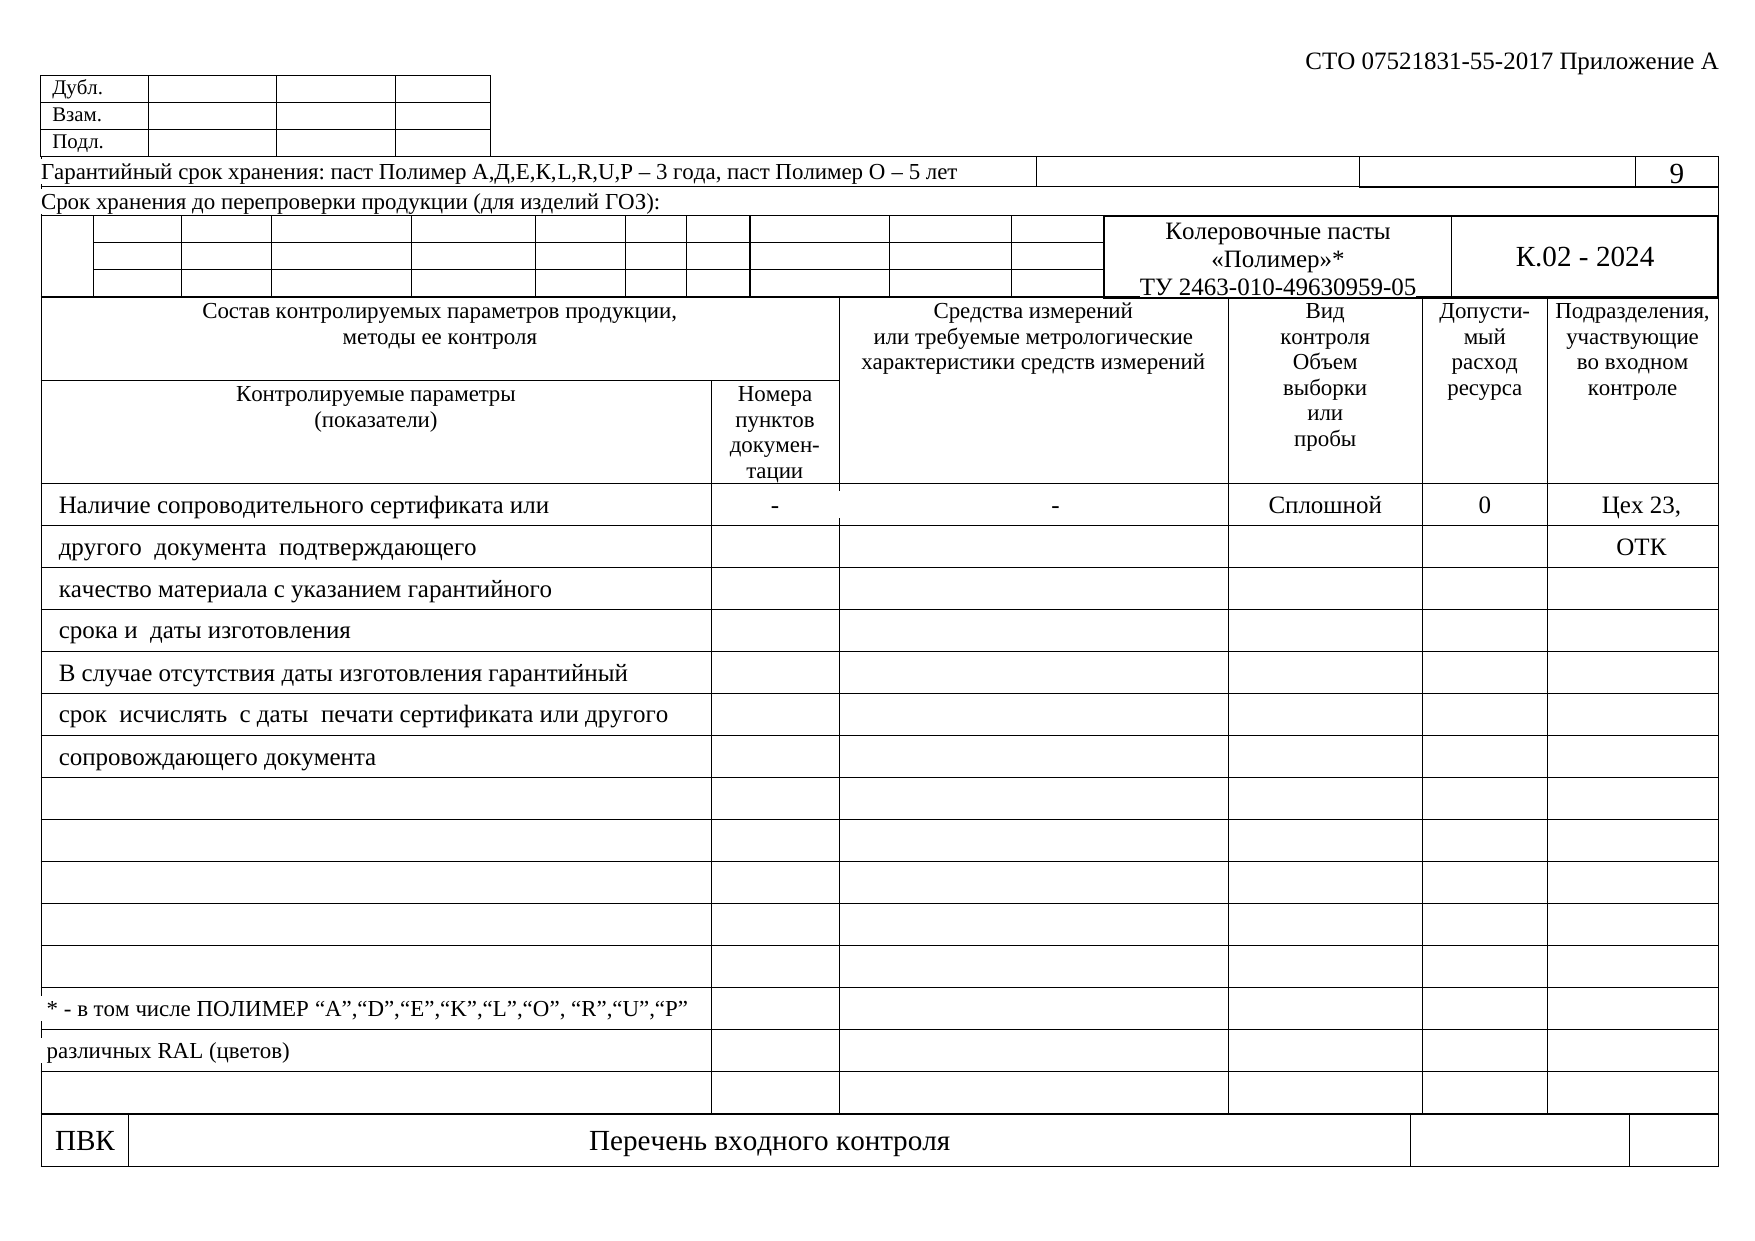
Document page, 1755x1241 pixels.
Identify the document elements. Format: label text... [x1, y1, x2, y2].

table_header Дубл. [41, 76, 148, 102]
table_cell [1229, 904, 1422, 945]
table_cell [840, 1030, 1228, 1071]
table_cell [1229, 568, 1422, 609]
table_cell [1360, 157, 1635, 186]
table_cell [1423, 862, 1547, 903]
table_cell [840, 736, 1228, 777]
table_cell [840, 820, 1228, 861]
table_cell [182, 270, 271, 296]
table_cell [1423, 1030, 1547, 1071]
table_cell Колеровочные пасты «Полимер»* ТУ 2463-010-49630959-05 [1105, 217, 1211, 296]
table_cell [840, 568, 1228, 609]
table_cell Номера пунктов докумен- тации [803, 381, 839, 483]
table_header [396, 76, 490, 102]
table_cell [42, 820, 711, 861]
table_cell К.02 - 2024 [1452, 217, 1717, 296]
table_cell [890, 216, 1011, 242]
table_cell [1548, 1030, 1718, 1071]
table_header [1253, 75, 1718, 102]
table_cell [42, 1072, 711, 1113]
table_cell [786, 102, 1718, 156]
table_cell [182, 216, 271, 242]
table_cell сопровождающего документа [42, 736, 711, 777]
table_header [711, 75, 1253, 102]
table_cell [42, 778, 711, 819]
table_cell [1548, 610, 1718, 651]
table_cell Гарантийный срок хранения: паст Полимер А,Д,Е,К,L,R,U,P – 3 года, паст Полимер О – 5 лет [42, 157, 1036, 186]
table_cell [149, 130, 276, 156]
table_cell [1423, 694, 1547, 735]
table_cell [712, 694, 839, 735]
table_cell [42, 216, 93, 296]
table_cell Срок хранения до перепроверки продукции (для изделий ГОЗ): [42, 187, 1718, 215]
table_cell [1423, 946, 1547, 987]
table_cell [712, 1030, 839, 1071]
table_cell Допусти-мый расход ресурса [1423, 299, 1547, 483]
table_cell [840, 610, 1228, 651]
text СТО 07521831-55-2017 Приложение А [29, 47, 1305, 75]
table_cell [1229, 988, 1422, 1029]
table_cell Подразделения, участвующие во входном контроле [1548, 299, 1718, 483]
table_cell [687, 243, 749, 269]
table_cell [840, 694, 1228, 735]
table_cell [687, 216, 749, 242]
table_cell [1229, 862, 1422, 903]
table_cell [412, 216, 535, 242]
table_cell [712, 736, 839, 777]
table_cell ПВК [42, 1115, 128, 1166]
table_cell [751, 243, 889, 269]
table_cell [626, 216, 686, 242]
table_cell [1548, 568, 1718, 609]
table_cell [1548, 778, 1718, 819]
table_cell качество материала с указанием гарантийного [42, 568, 711, 609]
table_cell [626, 270, 686, 296]
table_cell [840, 652, 1228, 693]
table_cell [1012, 243, 1103, 269]
table_cell [712, 526, 839, 567]
table_cell [751, 216, 889, 242]
table_cell В случае отсутствия даты изготовления гарантийный [42, 652, 711, 693]
table_cell [277, 103, 395, 129]
table_cell [1548, 820, 1718, 861]
table_cell [42, 946, 711, 987]
table_cell [1423, 904, 1547, 945]
table_cell [712, 988, 839, 1029]
table_cell [1423, 778, 1547, 819]
table_cell [712, 610, 839, 651]
table_cell [840, 988, 1228, 1029]
table_cell [1423, 652, 1547, 693]
table_cell [1423, 736, 1547, 777]
table_cell [272, 270, 411, 296]
table_cell [1229, 694, 1422, 735]
table_cell [94, 243, 181, 269]
table_cell [536, 243, 625, 269]
table_cell [1229, 736, 1422, 777]
table_cell [412, 270, 535, 296]
table_cell [626, 243, 686, 269]
table_cell другого документа подтверждающего [42, 526, 711, 567]
table_cell [149, 103, 276, 129]
table_header [491, 75, 711, 102]
table_cell [1548, 1072, 1718, 1113]
table_cell [42, 904, 711, 945]
table_cell [840, 1072, 1228, 1113]
table_cell [1423, 988, 1547, 1029]
table_cell [1012, 270, 1103, 296]
table_cell [1630, 1115, 1718, 1166]
table_cell [1229, 610, 1422, 651]
table_cell [890, 243, 1011, 269]
table_cell срока и даты изготовления [42, 610, 711, 651]
table_cell [840, 862, 1228, 903]
table_cell [182, 243, 271, 269]
table_cell Состав контролируемых параметров продукции, методы ее контроля [42, 298, 839, 380]
table_cell Наличие сопроводительного сертификата или [42, 484, 711, 525]
table_cell [712, 1072, 839, 1113]
table_cell [751, 270, 889, 296]
table_cell Номера пунктов докумен- тации [712, 381, 746, 483]
table_cell [1229, 652, 1422, 693]
table_cell [1548, 862, 1718, 903]
table_cell [712, 946, 839, 987]
table_cell Контролируемые параметры (показатели) [42, 381, 711, 483]
table_cell [1411, 1115, 1629, 1166]
table_cell [712, 778, 839, 819]
table_cell [1229, 946, 1422, 987]
table_cell [491, 129, 786, 156]
table_cell [1037, 157, 1359, 186]
table_cell [712, 568, 839, 609]
table_cell срок исчислять с даты печати сертификата или другого [42, 694, 711, 735]
table_cell [491, 102, 786, 129]
table_cell [1423, 820, 1547, 861]
table_cell различных RAL (цветов) [42, 1030, 711, 1071]
table_cell [687, 270, 749, 296]
table_header [277, 76, 395, 102]
table_cell [396, 103, 490, 129]
table_cell [1423, 568, 1547, 609]
table_cell Цех 23, [1548, 484, 1718, 525]
table_cell Перечень входного контроля [129, 1115, 1410, 1166]
table_cell Подл. [41, 130, 148, 156]
table_cell [272, 216, 411, 242]
table_cell [840, 778, 1228, 819]
table_cell [1229, 820, 1422, 861]
table_cell [94, 216, 181, 242]
table_cell [712, 652, 839, 693]
table_cell [712, 862, 839, 903]
table_cell [1423, 610, 1547, 651]
table_cell [712, 904, 839, 945]
table_cell [1548, 694, 1718, 735]
table_cell [277, 130, 395, 156]
table_cell [712, 820, 839, 861]
table_cell [1423, 1072, 1547, 1113]
table_cell Вид контроля Объем выборки или пробы [1229, 299, 1422, 483]
table_cell [890, 270, 1011, 296]
table_cell [1423, 526, 1547, 567]
table_cell [1229, 778, 1422, 819]
table_cell [1229, 526, 1422, 567]
table_cell 9 [1636, 157, 1718, 186]
table_header [149, 76, 276, 102]
table_cell [412, 243, 535, 269]
table_cell [1548, 652, 1718, 693]
table_cell - [840, 484, 1228, 525]
table_cell Сплошной [1229, 484, 1422, 525]
table_cell [1548, 946, 1718, 987]
table_cell Взам. [41, 103, 148, 129]
table_cell [1229, 1030, 1422, 1071]
table_cell [536, 270, 625, 296]
table_cell [396, 130, 490, 156]
table_cell [1548, 988, 1718, 1029]
table_cell [1548, 736, 1718, 777]
table_cell [1548, 904, 1718, 945]
table_cell [536, 216, 625, 242]
table_cell [840, 946, 1228, 987]
table_cell [1012, 216, 1103, 242]
table_cell [94, 270, 181, 296]
table_cell [272, 243, 411, 269]
table_cell Средства измерений или требуемые метрологические характеристики средств измерений [840, 298, 1228, 483]
table_cell 0 [1423, 484, 1547, 525]
table_cell - [712, 484, 839, 525]
table_cell [42, 862, 711, 903]
table_cell Колеровочные пасты «Полимер»* ТУ 2463-010-49630959-05 [1344, 217, 1451, 296]
table_cell * - в том числе ПОЛИМЕР “A”,“D”,“E”,“K”,“L”,“O”, “R”,“U”,“P” [42, 988, 711, 1029]
table_cell ОТК [1548, 526, 1718, 567]
table_cell [840, 526, 1228, 567]
table_cell [840, 904, 1228, 945]
table_cell [1229, 1072, 1422, 1113]
